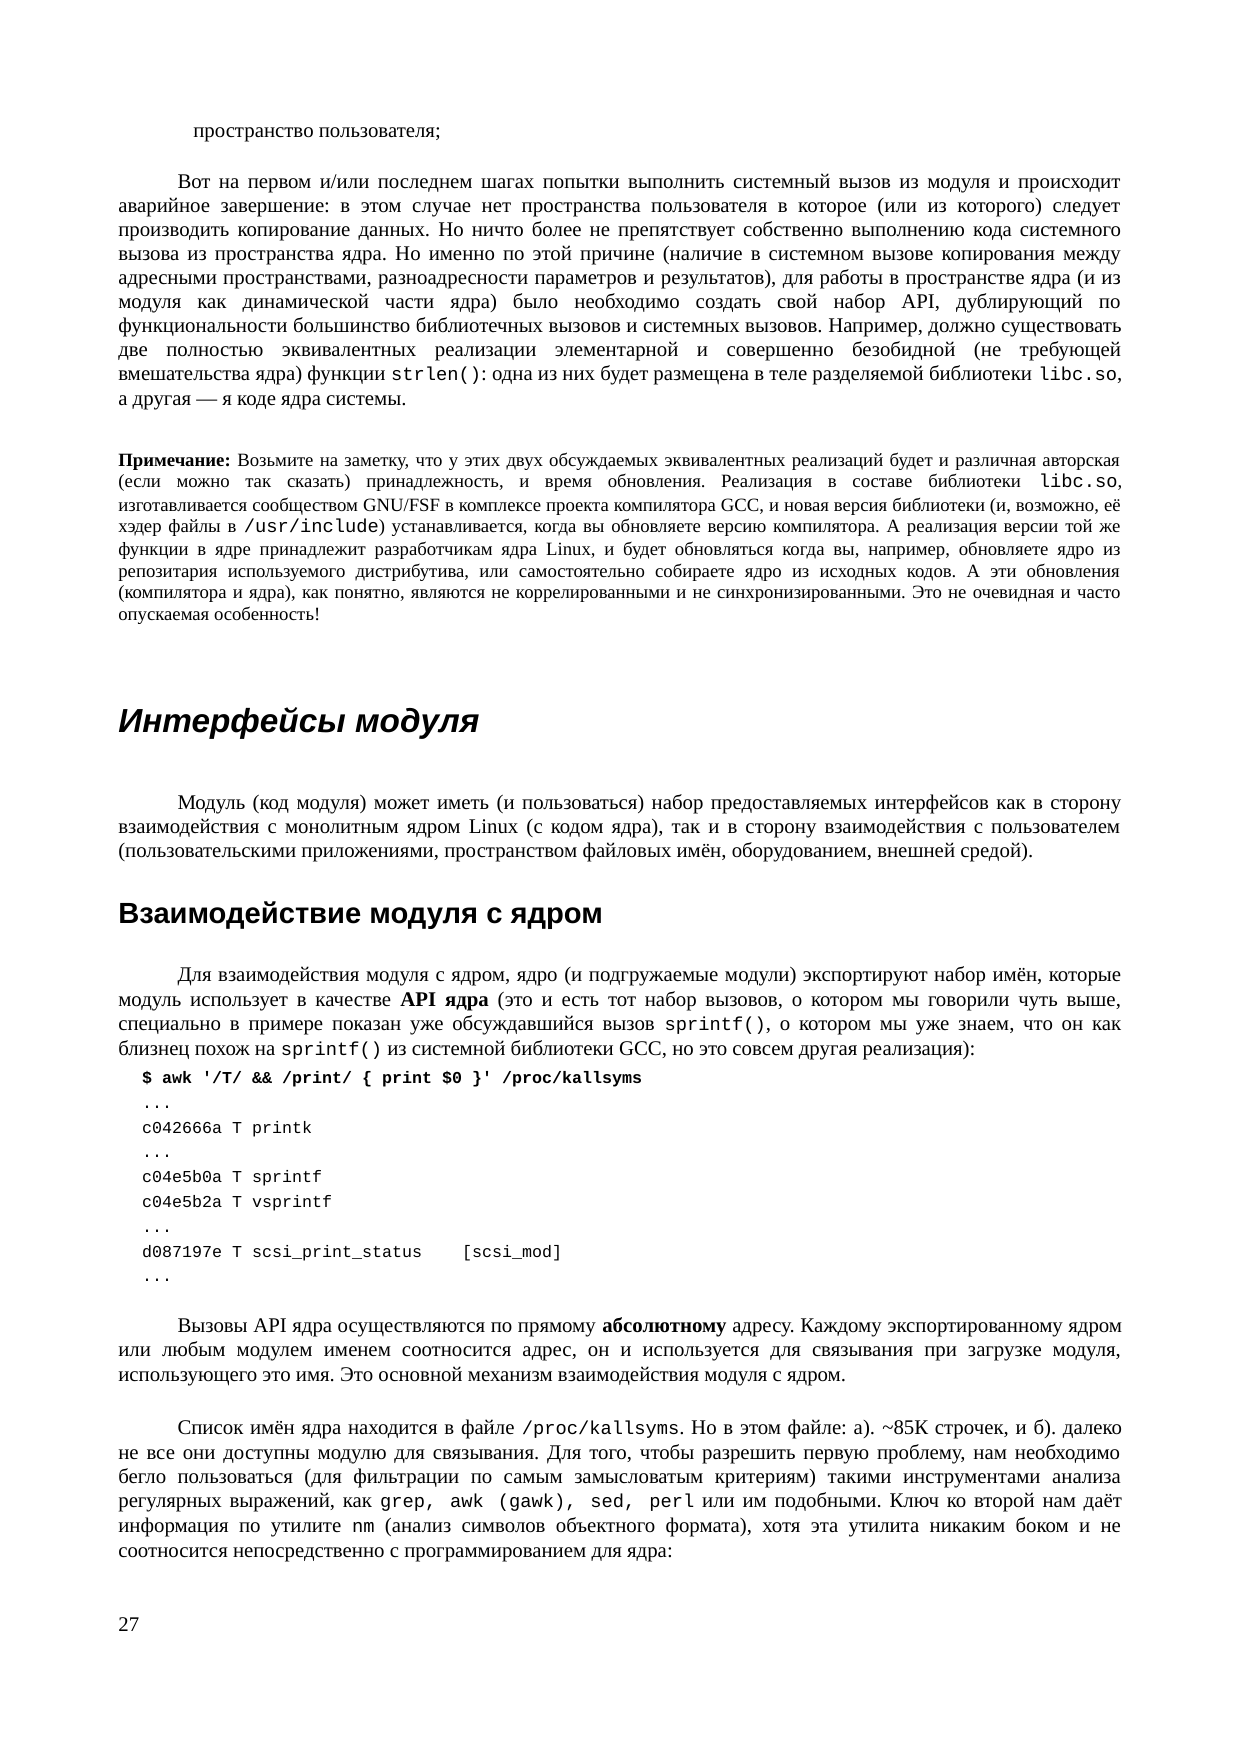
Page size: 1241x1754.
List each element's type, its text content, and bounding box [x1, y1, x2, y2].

text d087197e T scsi_print_status [scsi_mod] [142, 1243, 1122, 1262]
text ... [142, 1144, 1122, 1163]
list пространство пользователя; [156, 118, 1122, 142]
text ... [142, 1218, 1122, 1237]
text Список имён ядра находится в файле /proc/kallsyms. Но в этом файле: а). ~85К строчек, и б). далеко не все они доступны модулю для связывания. Для того, чтобы разрешить первую проблему, нам необходимо бегло пользоваться (для фильтрации по самым замысловатым критериям) такими инструментами анализа регулярных выражений, как grep, awk (gawk), sed, perl или им подобными. Ключ ко второй нам даёт информация по утилите nm (анализ символов объектного формата), хотя эта утилита никаким боком и не соотносится непосредственно с программированием для ядра: [118, 1415, 1122, 1562]
text c04e5b0a T sprintf [142, 1169, 1122, 1188]
text c042666a T printk [142, 1119, 1122, 1138]
text ... [142, 1094, 1122, 1113]
text c04e5b2a T vsprintf [142, 1193, 1122, 1212]
text Модуль (код модуля) может иметь (и пользоваться) набор предоставляемых интерфейсов как в сторону взаимодействия с монолитным ядром Linux (с кодом ядра), так и в сторону взаимодействия с пользователем (пользовательскими приложениями, пространством файловых имён, оборудованием, внешней средой). [118, 790, 1122, 862]
subtitle Интерфейсы модуля [118, 701, 1122, 739]
text Для взаимодействия модуля с ядром, ядро (и подгружаемые модули) экспортируют набор имён, которые модуль использует в качестве API ядра (это и есть тот набор вызовов, о котором мы говорили чуть выше, специально в примере показан уже обсуждавшийся вызов sprintf(), о котором мы уже знаем, что он как близнец похож на sprintf() из системной библиотеки GCC, но это совсем другая реализация): [118, 962, 1122, 1061]
text $ awk '/T/ && /print/ { print $0 }' /proc/kallsyms [142, 1069, 1122, 1088]
subtitle Взаимодействие модуля с ядром [118, 896, 1122, 929]
text Вызовы API ядра осуществляются по прямому абсолютному адресу. Каждому экспортированному ядром или любым модулем именем соотносится адрес, он и используется для связывания при загрузке модуля, использующего это имя. Это основной механизм взаимодействия модуля с ядром. [118, 1313, 1122, 1386]
text Вот на первом и/или последнем шагах попытки выполнить системный вызов из модуля и происходит аварийное завершение: в этом случае нет пространства пользователя в которое (или из которого) следует производить копирование данных. Но ничто более не препятствует собственно выполнению кода системного вызова из пространства ядра. Но именно по этой причине (наличие в системном вызове копирования между адресными пространствами, разноадресности параметров и результатов), для работы в пространстве ядра (и из модуля как динамической части ядра) было необходимо создать свой набор API, дублирующий по функциональности большинство библиотечных вызовов и системных вызовов. Например, должно существовать две полностью эквивалентных реализации элементарной и совершенно безобидной (не требующей вмешательства ядра) функции strlen(): одна из них будет размещена в теле разделяемой библиотеки libc.so, а другая — я коде ядра системы. [118, 169, 1122, 410]
text Примечание: Возьмите на заметку, что у этих двух обсуждаемых эквивалентных реализаций будет и различная авторская (если можно так сказать) принадлежность, и время обновления. Реализация в составе библиотеки libc.so, изготавливается сообществом GNU/FSF в комплексе проекта компилятора GCC, и новая версия библиотеки (и, возможно, её хэдер файлы в /usr/include) устанавливается, когда вы обновляете версию компилятора. А реализация версии той же функции в ядре принадлежит разработчикам ядра Linux, и будет обновляться когда вы, например, обновляете ядро из репозитария используемого дистрибутива, или самостоятельно собираете ядро из исходных кодов. А эти обновления (компилятора и ядра), как понятно, являются не коррелированными и не синхронизированными. Это не очевидная и часто опускаемая особенность! [118, 449, 1122, 624]
text ... [142, 1268, 1122, 1287]
